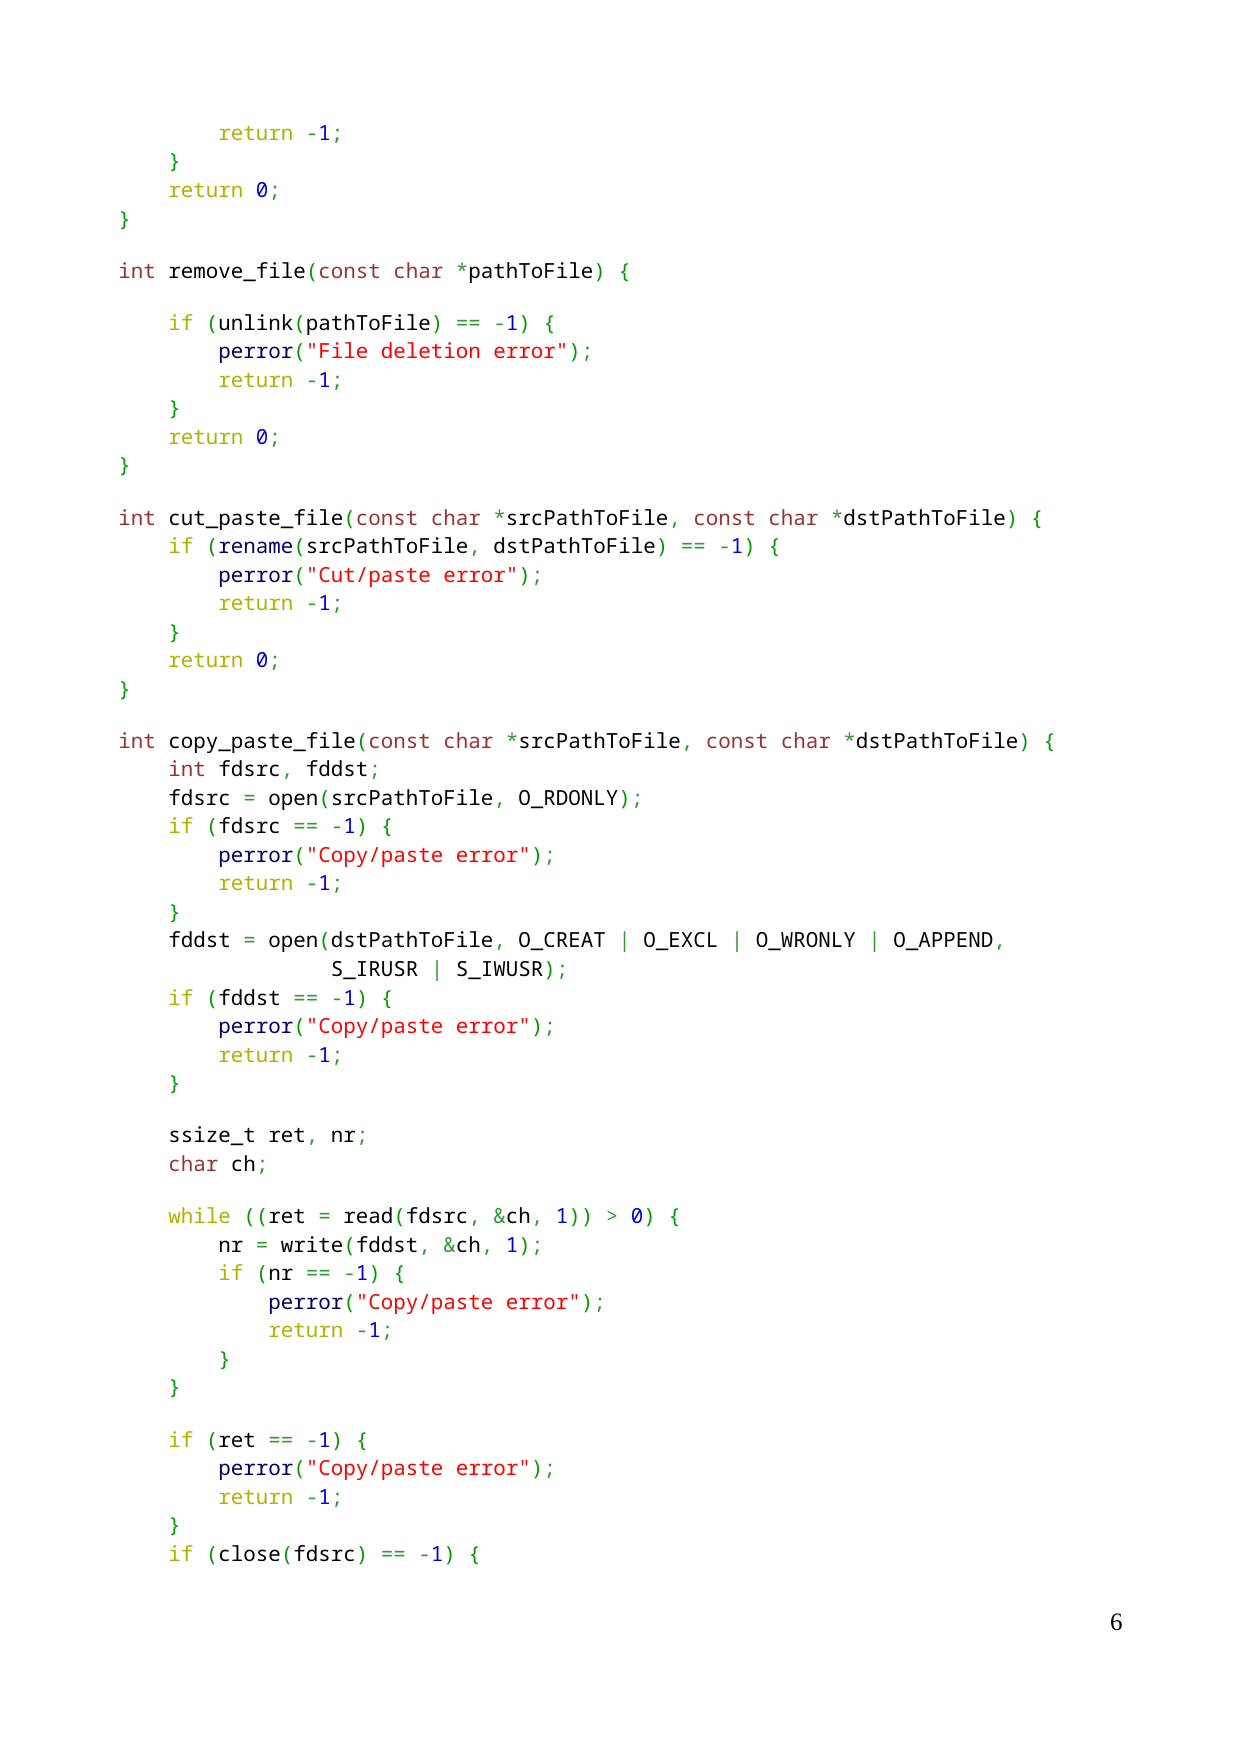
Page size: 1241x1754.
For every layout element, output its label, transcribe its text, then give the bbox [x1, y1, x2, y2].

text if (unlink(pathToFile) == -1) { [118, 308, 1122, 336]
text perror("Copy/paste error"); [118, 1453, 1122, 1482]
text int fdsrc, fddst; [118, 754, 1122, 783]
text } [118, 1068, 1122, 1097]
text return -1; [118, 588, 1122, 617]
text perror("Copy/paste error"); [118, 1287, 1122, 1315]
text ssize_t ret, nr; [118, 1121, 1122, 1149]
text return -1; [118, 868, 1122, 897]
text } [118, 897, 1122, 926]
text int cut_paste_file(const char *srcPathToFile, const char *dstPathToFile) { [118, 503, 1122, 531]
text return -1; [118, 118, 1122, 147]
text while ((ret = read(fdsrc, &ch, 1)) > 0) { [118, 1201, 1122, 1230]
text return -1; [118, 1040, 1122, 1068]
text perror("File deletion error"); [118, 336, 1122, 365]
text S_IRUSR | S_IWUSR); [118, 954, 1122, 983]
text int remove_file(const char *pathToFile) { [118, 256, 1122, 284]
text int copy_paste_file(const char *srcPathToFile, const char *dstPathToFile) { [118, 726, 1122, 754]
text if (nr == -1) { [118, 1258, 1122, 1287]
text fdsrc = open(srcPathToFile, O_RDONLY); [118, 783, 1122, 811]
text } [118, 1344, 1122, 1372]
text } [118, 1510, 1122, 1539]
text if (fddst == -1) { [118, 983, 1122, 1011]
text } [118, 1372, 1122, 1401]
text perror("Copy/paste error"); [118, 840, 1122, 868]
text } [118, 451, 1122, 479]
text if (rename(srcPathToFile, dstPathToFile) == -1) { [118, 531, 1122, 560]
text return 0; [118, 175, 1122, 204]
text } [118, 147, 1122, 175]
text } [118, 393, 1122, 422]
text perror("Copy/paste error"); [118, 1011, 1122, 1040]
text return -1; [118, 1482, 1122, 1510]
text return 0; [118, 645, 1122, 674]
text char ch; [118, 1149, 1122, 1178]
text return 0; [118, 422, 1122, 451]
text if (ret == -1) { [118, 1425, 1122, 1453]
text return -1; [118, 1315, 1122, 1344]
text if (close(fdsrc) == -1) { [118, 1539, 1122, 1567]
text } [118, 204, 1122, 232]
text } [118, 674, 1122, 702]
text if (fdsrc == -1) { [118, 811, 1122, 840]
text nr = write(fddst, &ch, 1); [118, 1230, 1122, 1258]
text perror("Cut/paste error"); [118, 560, 1122, 588]
text } [118, 617, 1122, 645]
text return -1; [118, 365, 1122, 393]
text fddst = open(dstPathToFile, O_CREAT | O_EXCL | O_WRONLY | O_APPEND, [118, 926, 1122, 954]
